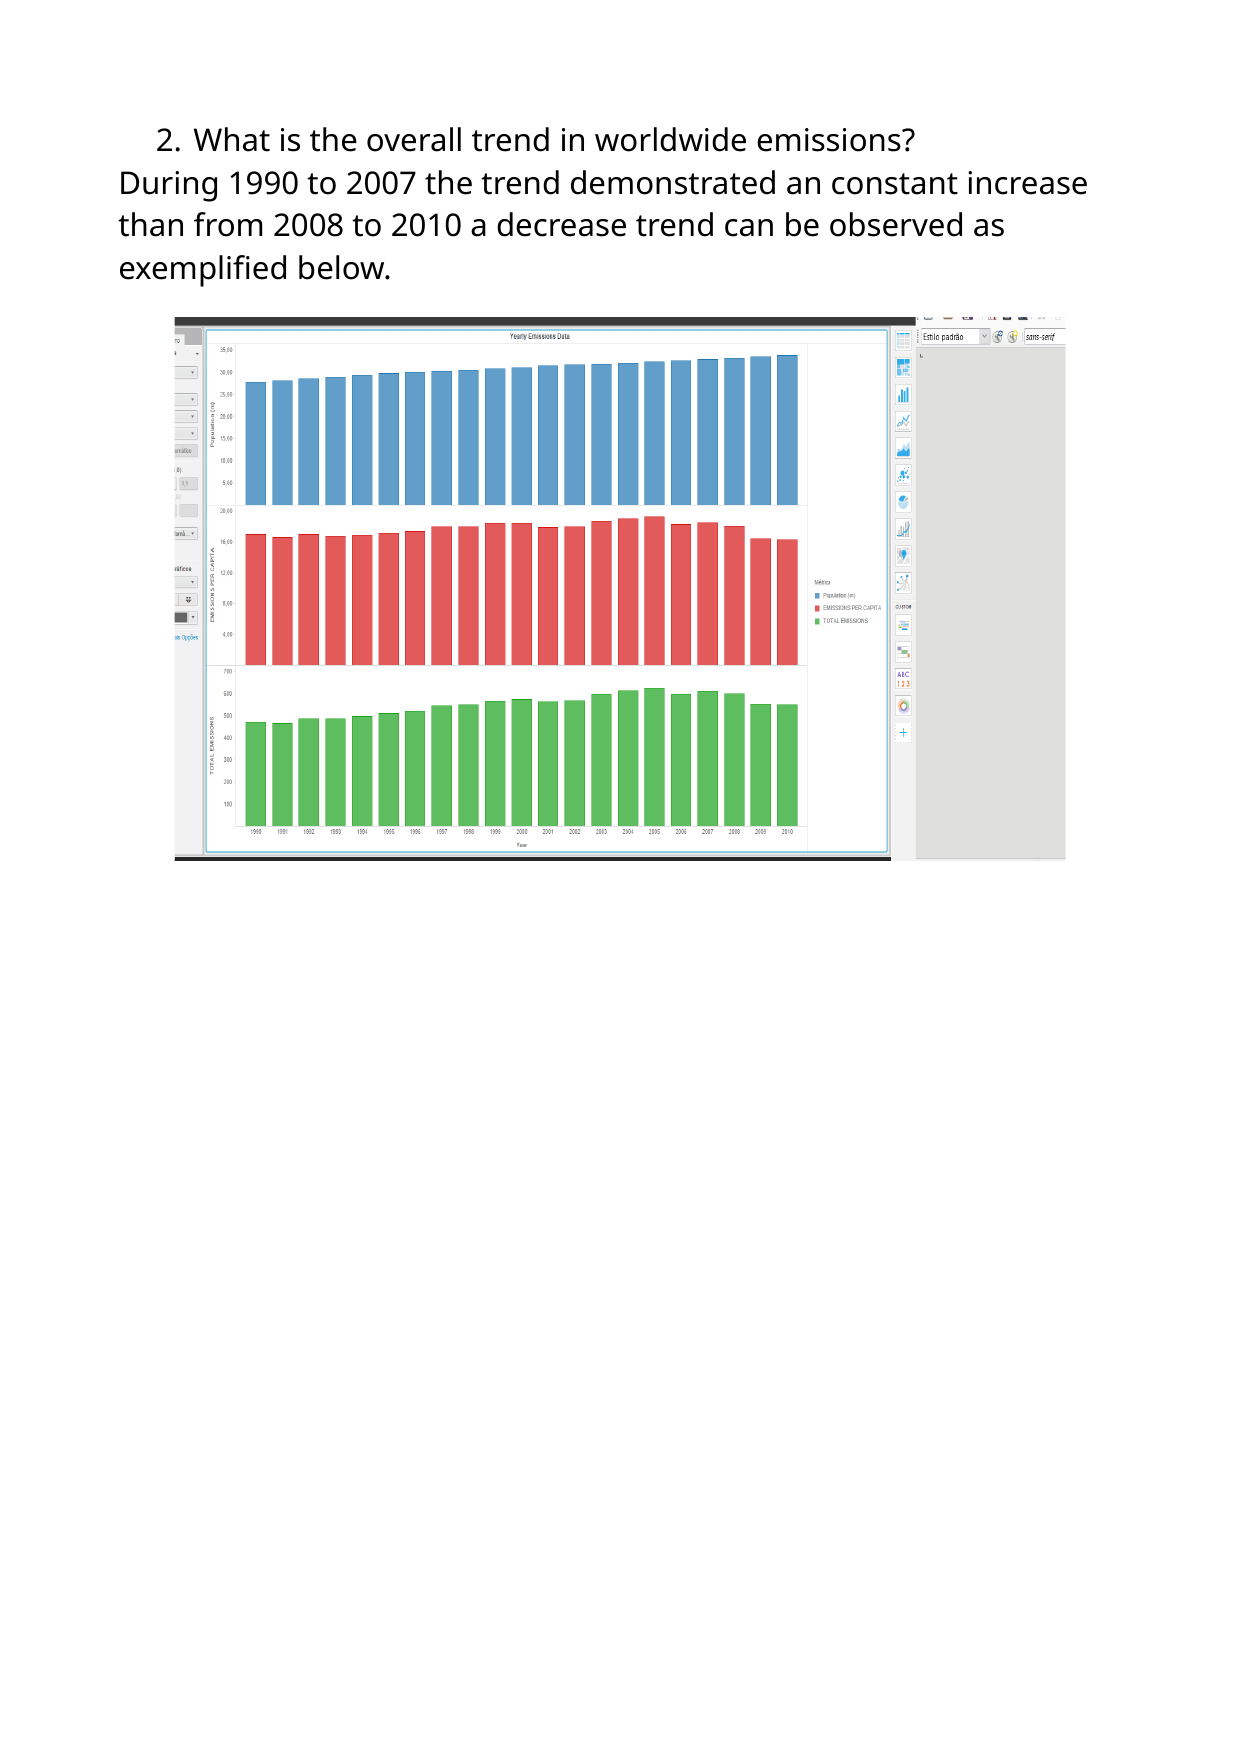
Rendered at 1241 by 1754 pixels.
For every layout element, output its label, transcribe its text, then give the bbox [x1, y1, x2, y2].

text During 1990 to 2007 the trend demonstrated an constant increase than from 2008 to 2010 a decrease trend can be observed as exemplified below. [118, 161, 1122, 288]
list What is the overall trend in worldwide emissions? [156, 118, 1122, 161]
picture [174, 317, 373, 861]
